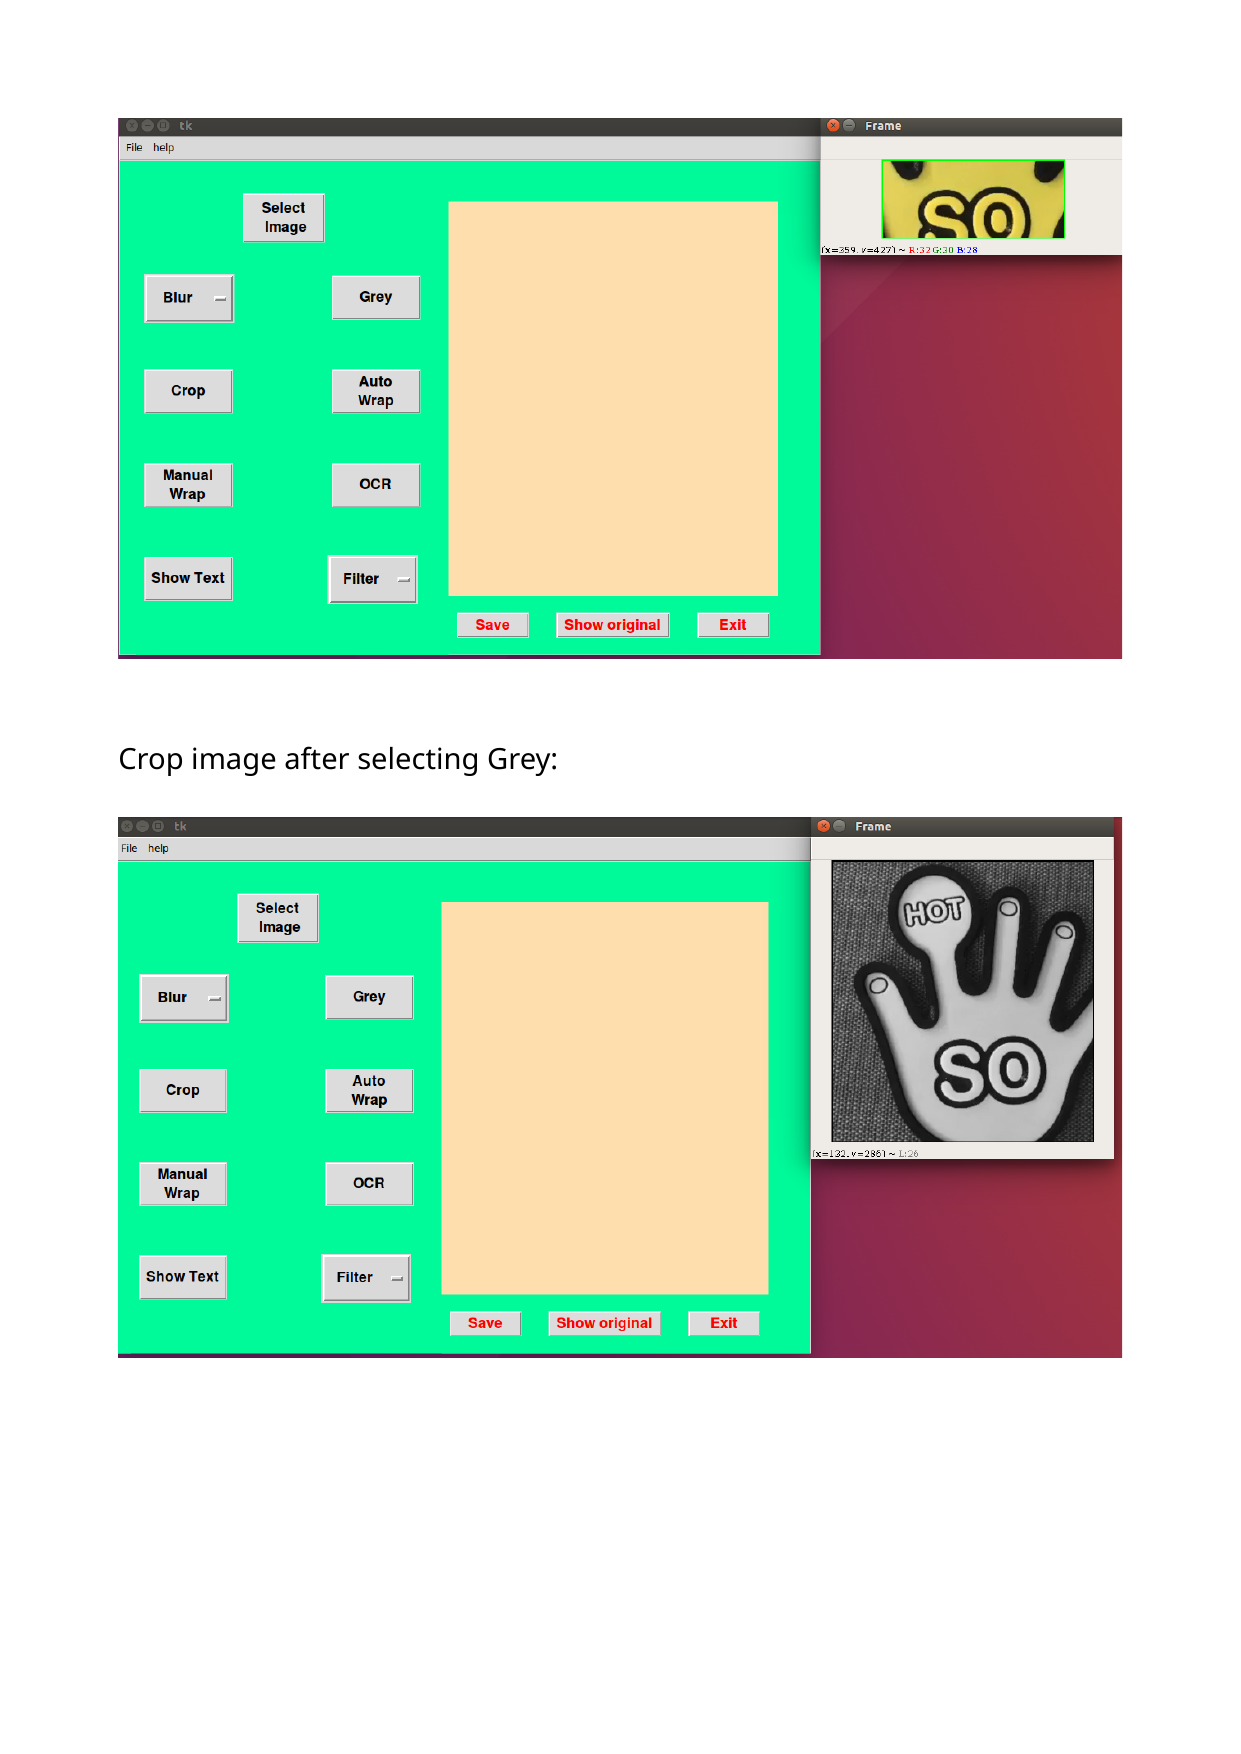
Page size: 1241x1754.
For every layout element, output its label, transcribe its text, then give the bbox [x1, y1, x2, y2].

picture [118, 817, 1123, 1358]
picture [118, 118, 1123, 659]
text Crop image after selecting Grey: [118, 738, 1122, 778]
